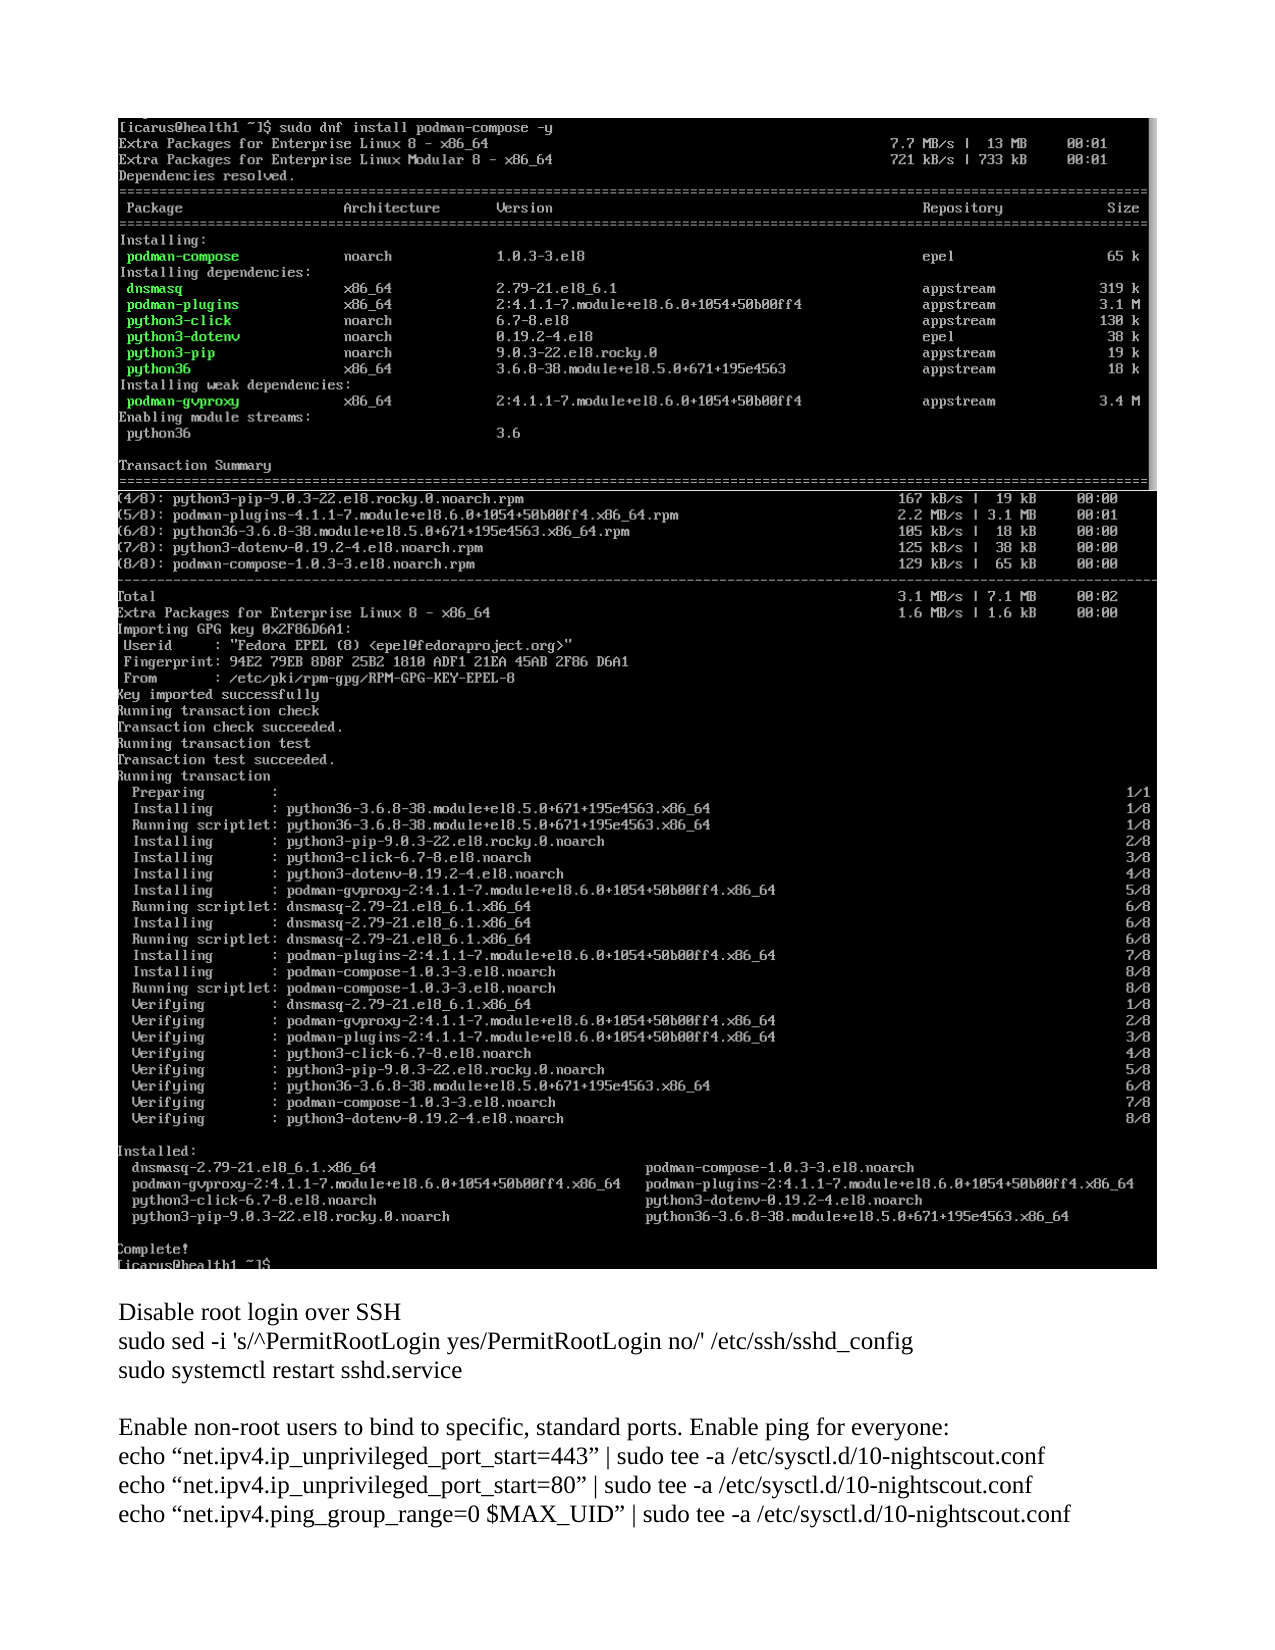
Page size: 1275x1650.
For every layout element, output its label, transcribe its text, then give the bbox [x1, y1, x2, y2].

text sudo sed -i 's/^PermitRootLogin yes/PermitRootLogin no/' /etc/ssh/sshd_config [118, 1326, 1157, 1355]
text echo “net.ipv4.ip_unprivileged_port_start=443” | sudo tee -a /etc/sysctl.d/10-nightscout.conf [118, 1441, 1157, 1470]
picture [118, 118, 1157, 1269]
text echo “net.ipv4.ping_group_range=0 $MAX_UID” | sudo tee -a /etc/sysctl.d/10-nightscout.conf [118, 1499, 1157, 1527]
text echo “net.ipv4.ip_unprivileged_port_start=80” | sudo tee -a /etc/sysctl.d/10-nightscout.conf [118, 1470, 1157, 1499]
text sudo systemctl restart sshd.service [118, 1355, 1157, 1384]
text Disable root login over SSH [118, 1297, 1157, 1326]
text Enable non-root users to bind to specific, standard ports. Enable ping for everyone: [118, 1412, 1157, 1441]
